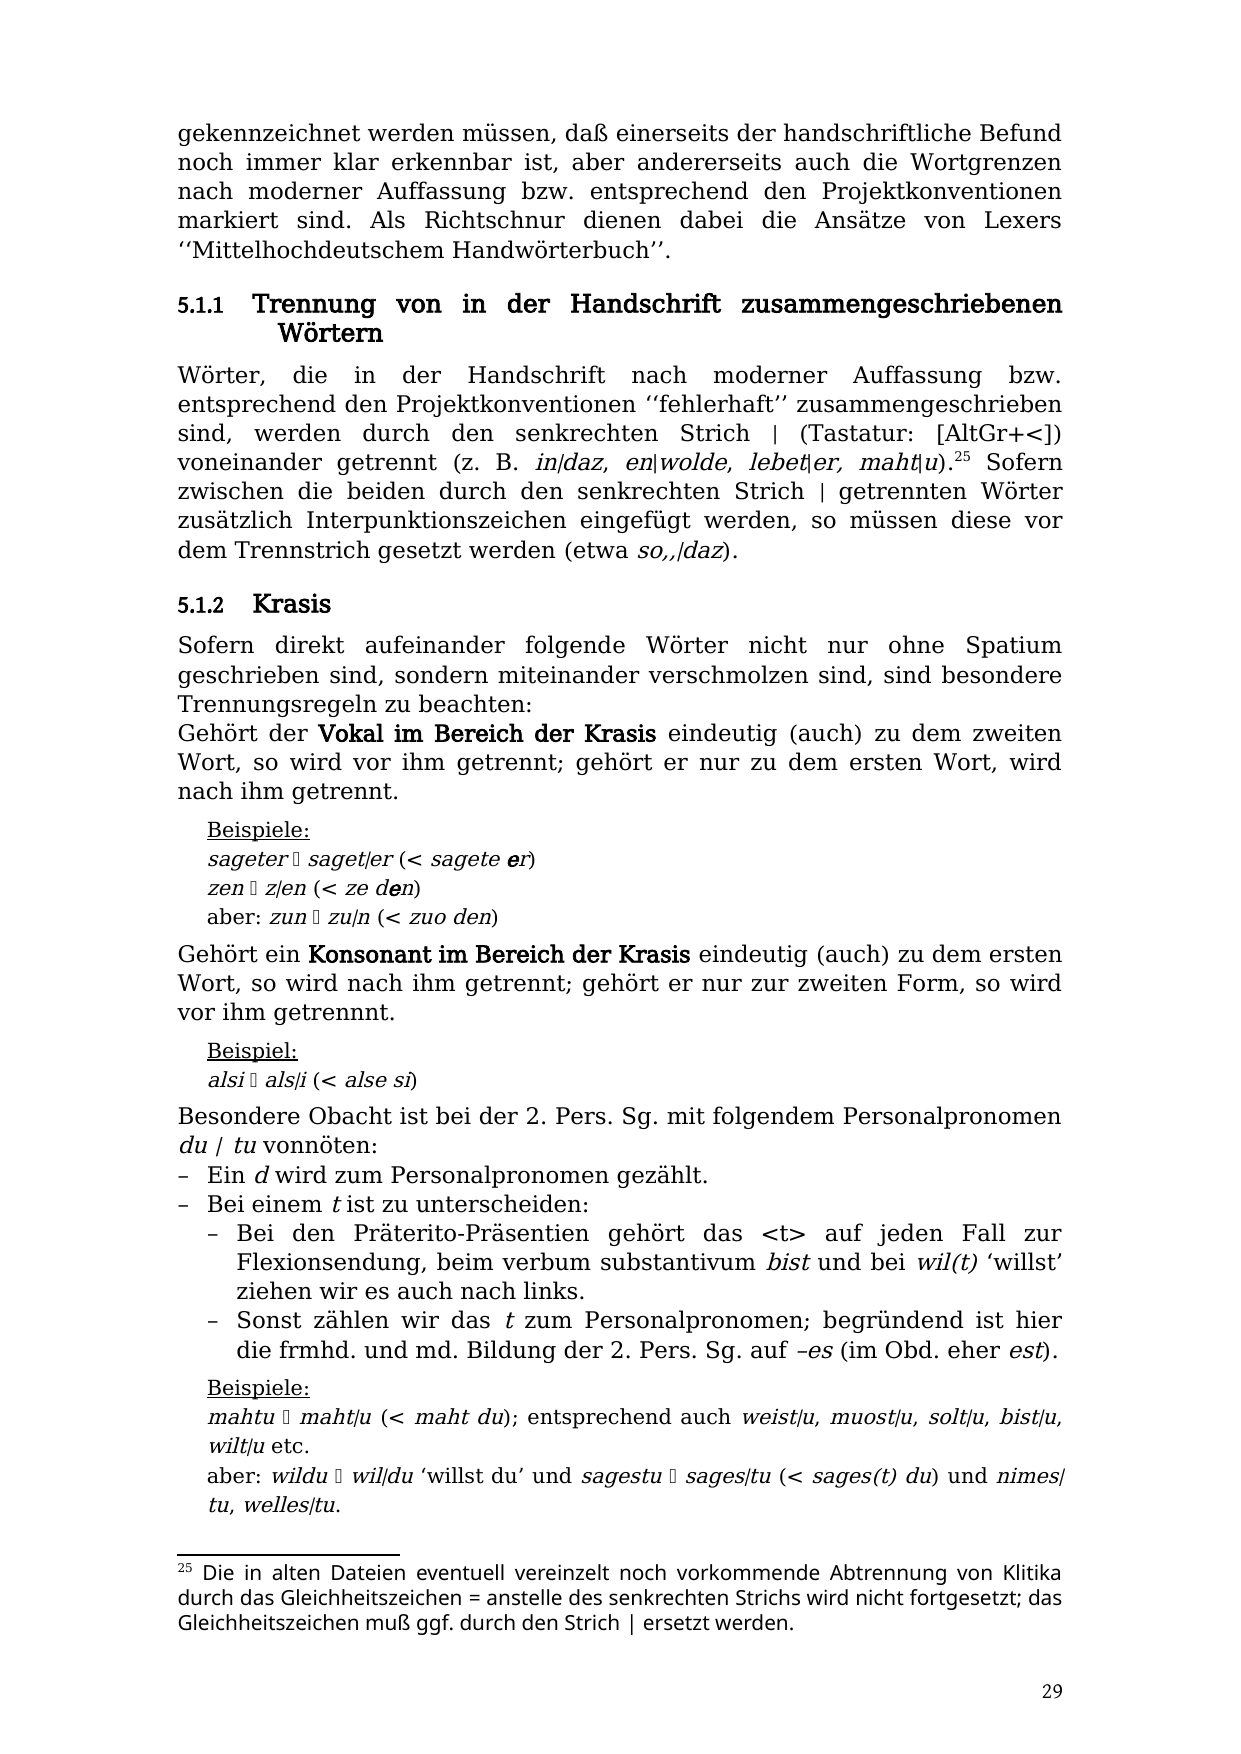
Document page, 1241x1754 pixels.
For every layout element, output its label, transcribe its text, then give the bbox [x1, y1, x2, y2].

text – Ein d wird zum Personalpronomen gezählt. [177, 1160, 1063, 1189]
text aber: zun  zu|n (< zuo den) [207, 901, 1063, 931]
text aber: wildu  wil|du ‘willst du’ und sagestu  sages|tu (< sages(t) du) und nimes|tu, welles|tu. [207, 1460, 1063, 1518]
text – Bei den Präterito-Präsentien gehört das <t> auf jeden Fall zur Flexionsendung, beim verbum substantivum bist und bei wil(t) ‘willst’ ziehen wir es auch nach links. [207, 1218, 1063, 1306]
text mahtu  maht|u (< maht du); entsprechend auch weist|u, muost|u, solt|u, bist|u, wilt|u etc. [207, 1401, 1063, 1460]
text – Bei einem t ist zu unterscheiden: [177, 1189, 1063, 1218]
text – Sonst zählen wir das t zum Personalpronomen; begründend ist hier die frmhd. und md. Bildung der 2. Pers. Sg. auf –es (im Obd. eher ­est). [207, 1306, 1063, 1364]
text sageter  saget|er (< sagete er) [207, 843, 1063, 872]
subtitle Beispiel: [207, 1035, 1063, 1064]
subtitle Trennung von in der Handschrift zusammengeschriebenen Wörtern [177, 289, 1063, 347]
subtitle Beispiele: [207, 1372, 1063, 1401]
text zen  z|en (< ze den) [207, 872, 1063, 901]
text alsi  als|i (< alse si) [207, 1064, 1063, 1093]
text Die in alten Dateien eventuell vereinzelt noch vorkommende Abtrennung von Klitika durch das Gleichheitszeichen = anstelle des senkrechten Strichs wird nicht fortgesetzt; das Gleichheitszeichen muß ggf. durch den Strich | ersetzt werden. [177, 1561, 1063, 1636]
subtitle Beispiele: [207, 814, 1063, 843]
text Wörter, die in der Handschrift nach moderner Auffassung bzw. entsprechend den Projektkonventionen ‘‘fehlerhaft’’ zusammengeschrieben sind, werden durch den senkrechten Strich | (Tastatur: [AltGr+<]) voneinander getrennt (z. B. in|daz, en|wolde, lebet|er, maht|u). Sofern zwischen die beiden durch den senkrechten Strich | getrennten Wörter zusätzlich Interpunktionszeichen eingefügt werden, so müssen diese vor dem Trennstrich gesetzt werden (etwa so,,|daz). [177, 360, 1063, 564]
text Sofern direkt aufeinander folgende Wörter nicht nur ohne Spatium geschrieben sind, sondern miteinander verschmolzen sind, sind besondere Trennungsregeln zu beachten: [177, 631, 1063, 718]
subtitle Krasis [177, 589, 1063, 618]
text Gehört ein Konsonant im Bereich der Krasis eindeutig (auch) zu dem ersten Wort, so wird nach ihm getrennt; gehört er nur zur zweiten Form, so wird vor ihm getrennnt. [177, 939, 1063, 1026]
text gekennzeichnet werden müssen, daß einerseits der handschriftliche Befund noch immer klar erkennbar ist, aber andererseits auch die Wortgrenzen nach moderner Auffassung bzw. entsprechend den Projektkonventionen markiert sind. Als Richtschnur dienen dabei die Ansätze von Lexers ‘‘Mittelhochdeutschem Handwörterbuch’’. [177, 118, 1063, 264]
text Gehört der Vokal im Bereich der Krasis eindeutig (auch) zu dem zweiten Wort, so wird vor ihm getrennt; gehört er nur zu dem ersten Wort, wird nach ihm getrennt. [177, 718, 1063, 806]
text Besondere Obacht ist bei der 2. Pers. Sg. mit folgendem Personalpronomen ­du / ­tu vonnöten: [177, 1101, 1063, 1160]
